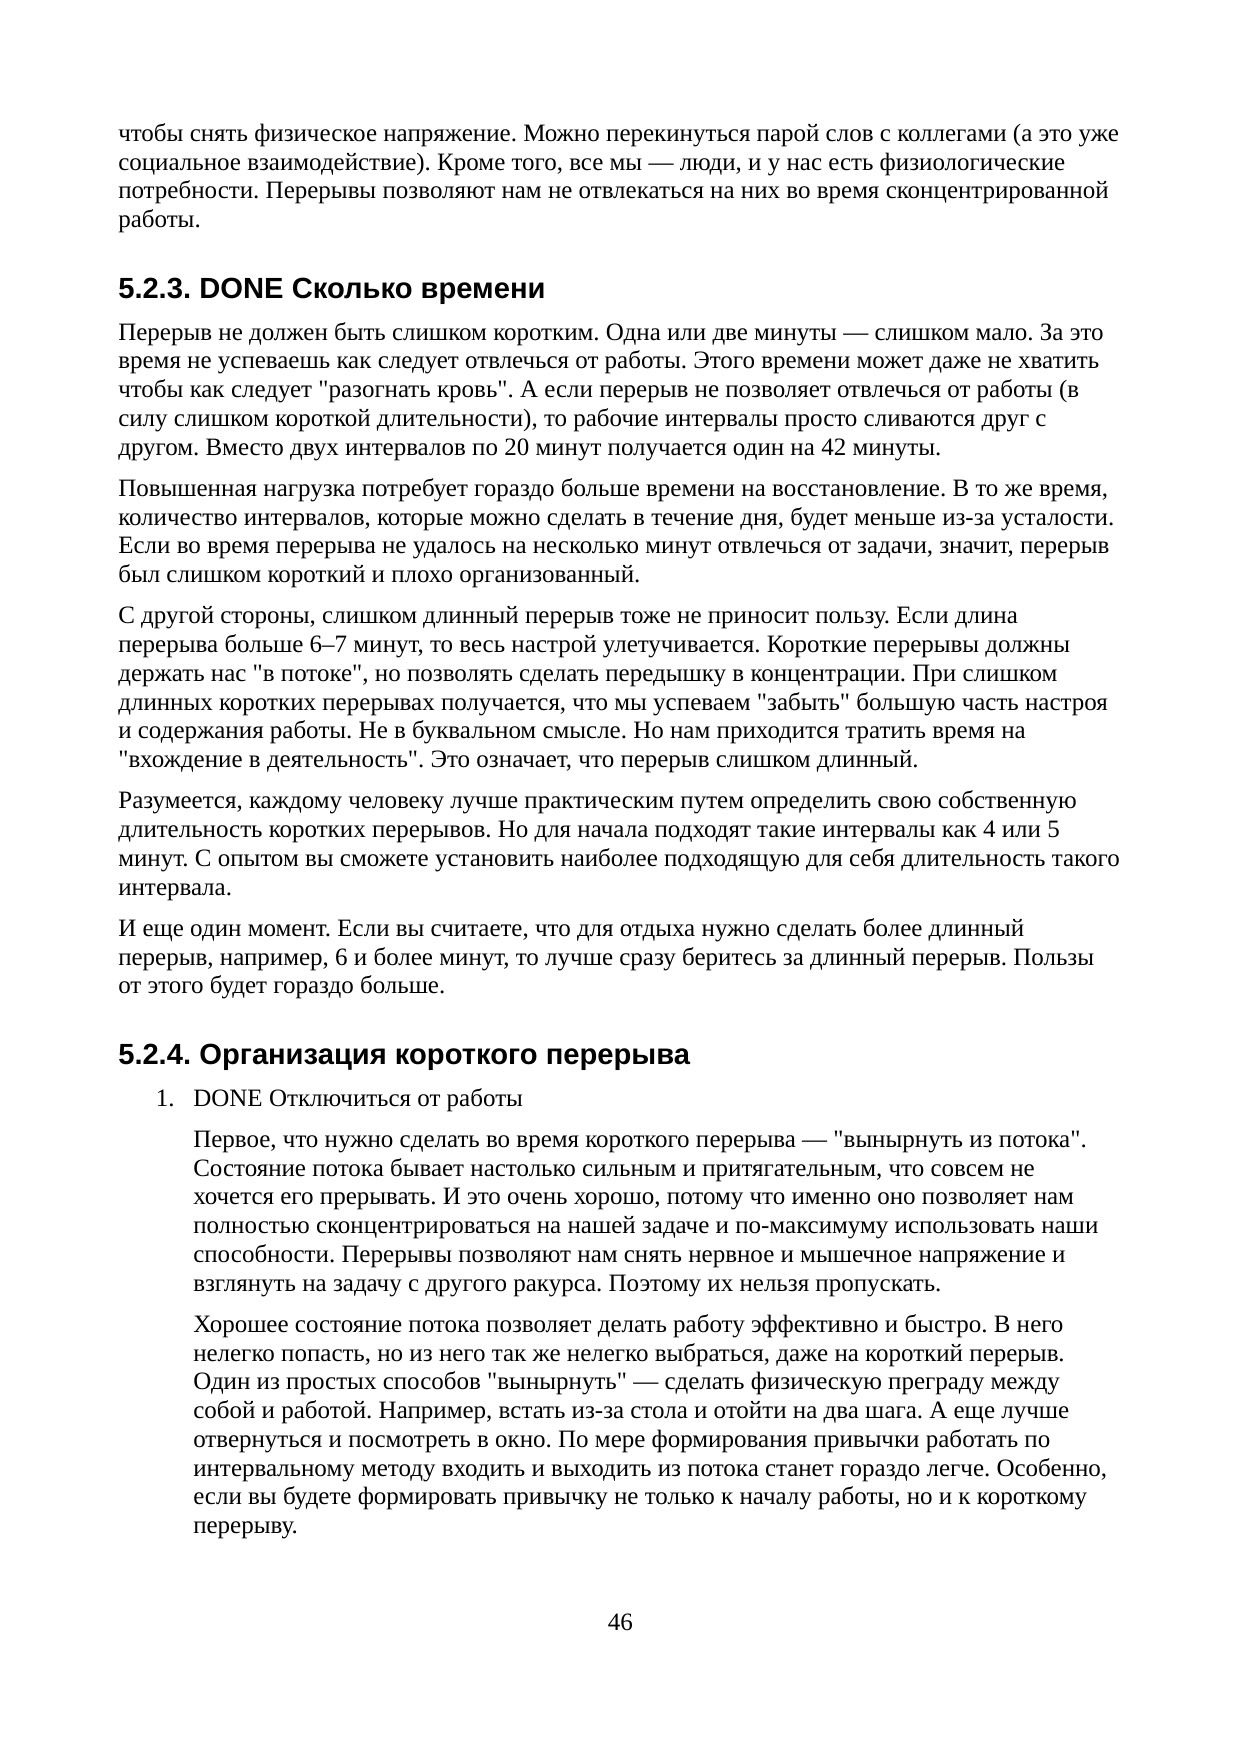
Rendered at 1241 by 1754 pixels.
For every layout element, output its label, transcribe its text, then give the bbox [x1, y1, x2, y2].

subtitle DONE Сколько времени [118, 271, 1122, 304]
text Перерыв не должен быть слишком коротким. Одна или две минуты — слишком мало. За это время не успеваешь как следует отвлечься от работы. Этого времени может даже не хватить чтобы как следует "разогнать кровь". А если перерыв не позволяет отвлечься от работы (в силу слишком короткой длительности), то рабочие интервалы просто сливаются друг с другом. Вместо двух интервалов по 20 минут получается один на 42 минуты. [118, 317, 1122, 460]
text И еще один момент. Если вы считаете, что для отдыха нужно сделать более длинный перерыв, например, 6 и более минут, то лучше сразу беритесь за длинный перерыв. Пользы от этого будет гораздо больше. [118, 913, 1122, 999]
text Разумеется, каждому человеку лучше практическим путем определить свою собственную длительность коротких перерывов. Но для начала подходят такие интервалы как 4 или 5 минут. С опытом вы сможете установить наиболее подходящую для себя длительность такого интервала. [118, 785, 1122, 900]
subtitle Организация короткого перерыва [118, 1037, 1122, 1070]
list DONE Отключиться от работы [156, 1083, 1122, 1111]
list Первое, что нужно сделать во время короткого перерыва — "вынырнуть из потока". Состояние потока бывает настолько сильным и притягательным, что совсем не хочется его прерывать. И это очень хорошо, потому что именно оно позволяет нам полностью сконцентрироваться на нашей задаче и по-максимуму использовать наши способности. Перерывы позволяют нам снять нервное и мышечное напряжение и взглянуть на задачу с другого ракурса. Поэтому их нельзя пропускать. [156, 1124, 1122, 1296]
text С другой стороны, слишком длинный перерыв тоже не приносит пользу. Если длина перерыва больше 6–7 минут, то весь настрой улетучивается. Короткие перерывы должны держать нас "в потоке", но позволять сделать передышку в концентрации. При слишком длинных коротких перерывах получается, что мы успеваем "забыть" большую часть настроя и содержания работы. Не в буквальном смысле. Но нам приходится тратить время на "вхождение в деятельность". Это означает, что перерыв слишком длинный. [118, 600, 1122, 773]
list Хорошее состояние потока позволяет делать работу эффективно и быстро. В него нелегко попасть, но из него так же нелегко выбраться, даже на короткий перерыв. Один из простых способов "вынырнуть" — сделать физическую преграду между собой и работой. Например, встать из-за стола и отойти на два шага. А еще лучше отвернуться и посмотреть в окно. По мере формирования привычки работать по интервальному методу входить и выходить из потока станет гораздо легче. Особенно, если вы будете формировать привычку не только к началу работы, но и к короткому перерыву. [156, 1309, 1122, 1539]
text Повышенная нагрузка потребует гораздо больше времени на восстановление. В то же время, количество интервалов, которые можно сделать в течение дня, будет меньше из-за усталости. Если во время перерыва не удалось на несколько минут отвлечься от задачи, значит, перерыв был слишком короткий и плохо организованный. [118, 473, 1122, 588]
text чтобы снять физическое напряжение. Можно перекинуться парой слов с коллегами (а это уже социальное взаимодействие). Кроме того, все мы — люди, и у нас есть физиологические потребности. Перерывы позволяют нам не отвлекаться на них во время сконцентрированной работы. [118, 118, 1122, 233]
